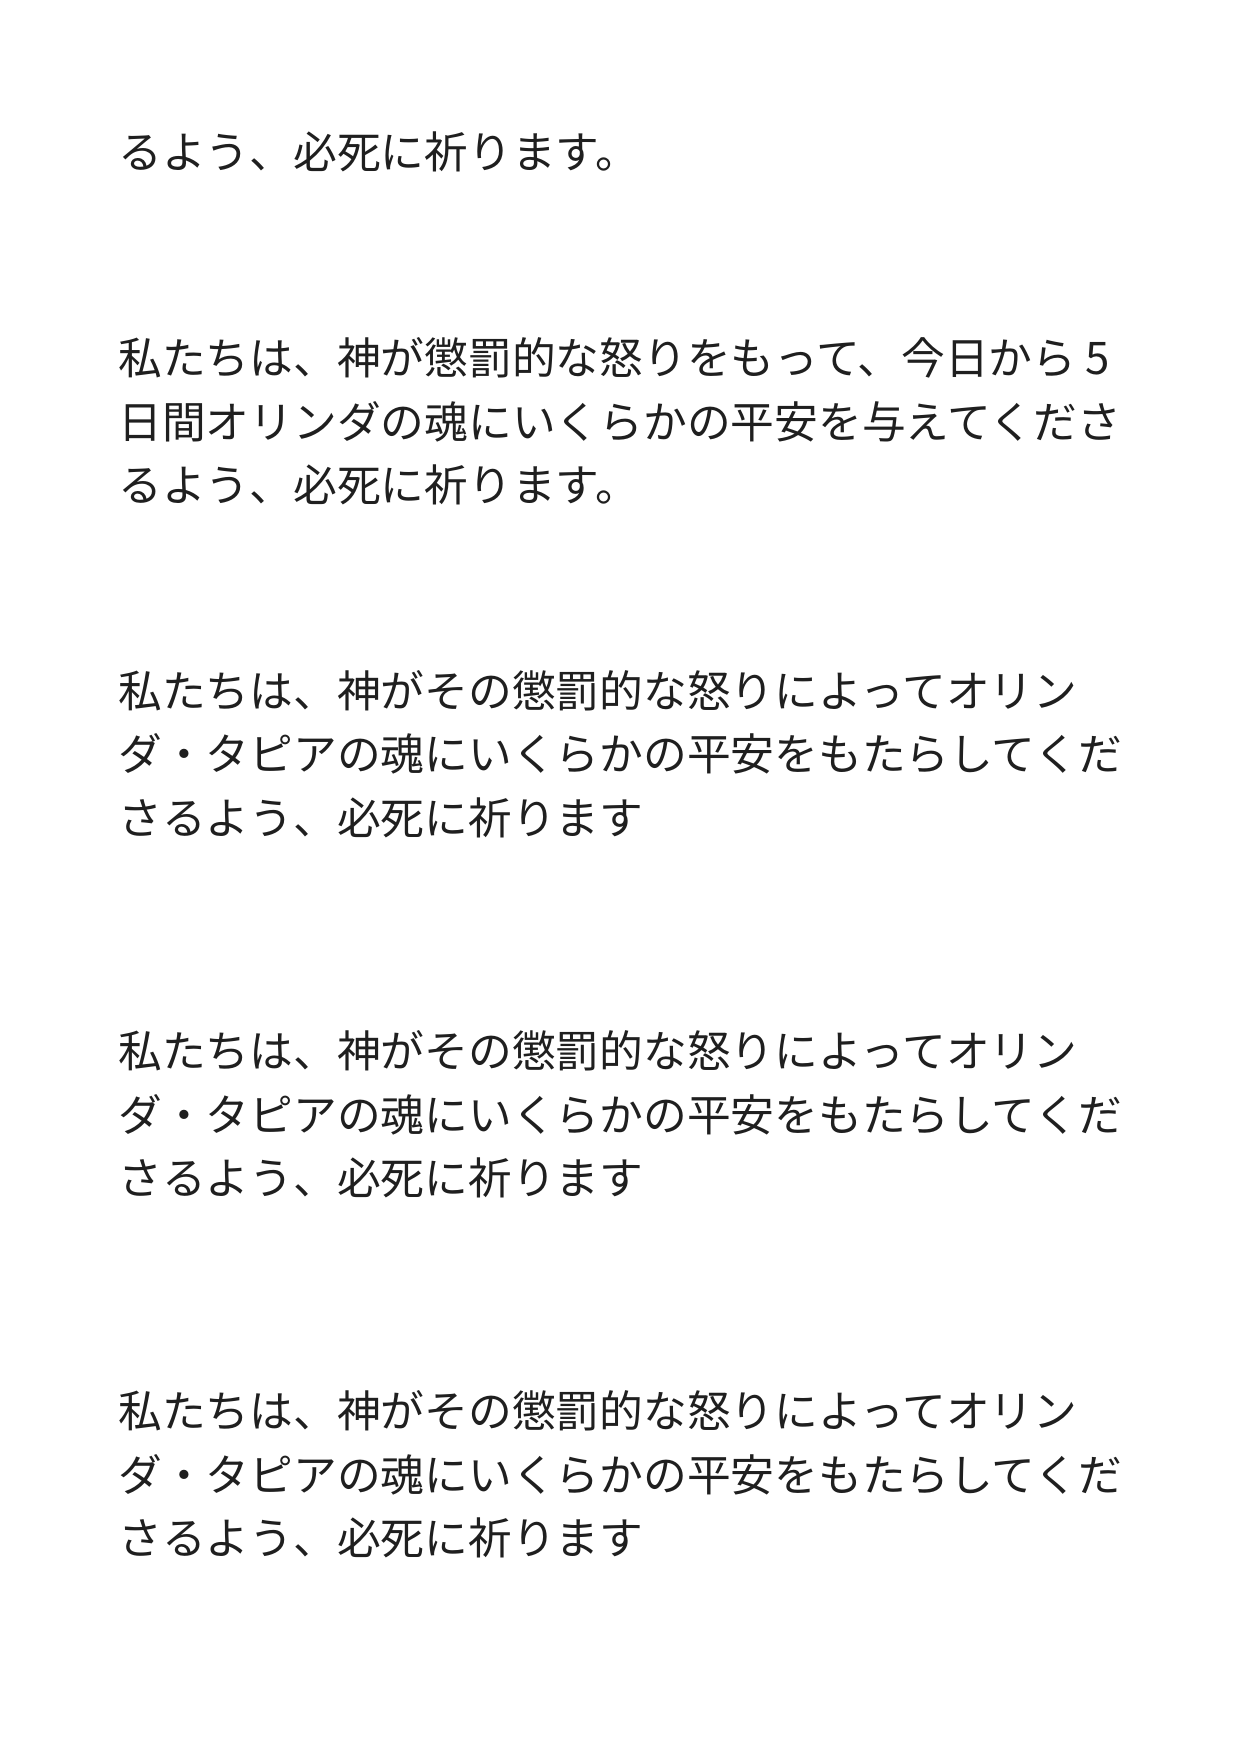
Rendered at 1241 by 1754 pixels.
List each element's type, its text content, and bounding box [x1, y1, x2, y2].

text 私たちは、神がその懲罰的な怒りによってオリンダ・タピアの魂にいくらかの平安をもたらしてくださるよう、必死に祈ります [118, 1017, 1122, 1207]
text 私たちは、神が懲罰的な怒りをもって、今日から5日間オリンダの魂にいくらかの平安を与えてくださるよう、必死に祈ります。 [118, 324, 1122, 514]
text 私たちは、神がその懲罰的な怒りによってオリンダ・タピアの魂にいくらかの平安をもたらしてくださるよう、必死に祈ります [118, 657, 1122, 847]
text 私たちは、神がその懲罰的な怒りによってオリンダ・タピアの魂にいくらかの平安をもたらしてくださるよう、必死に祈ります [118, 1377, 1122, 1567]
text るよう、必死に祈ります。 [118, 118, 1122, 181]
